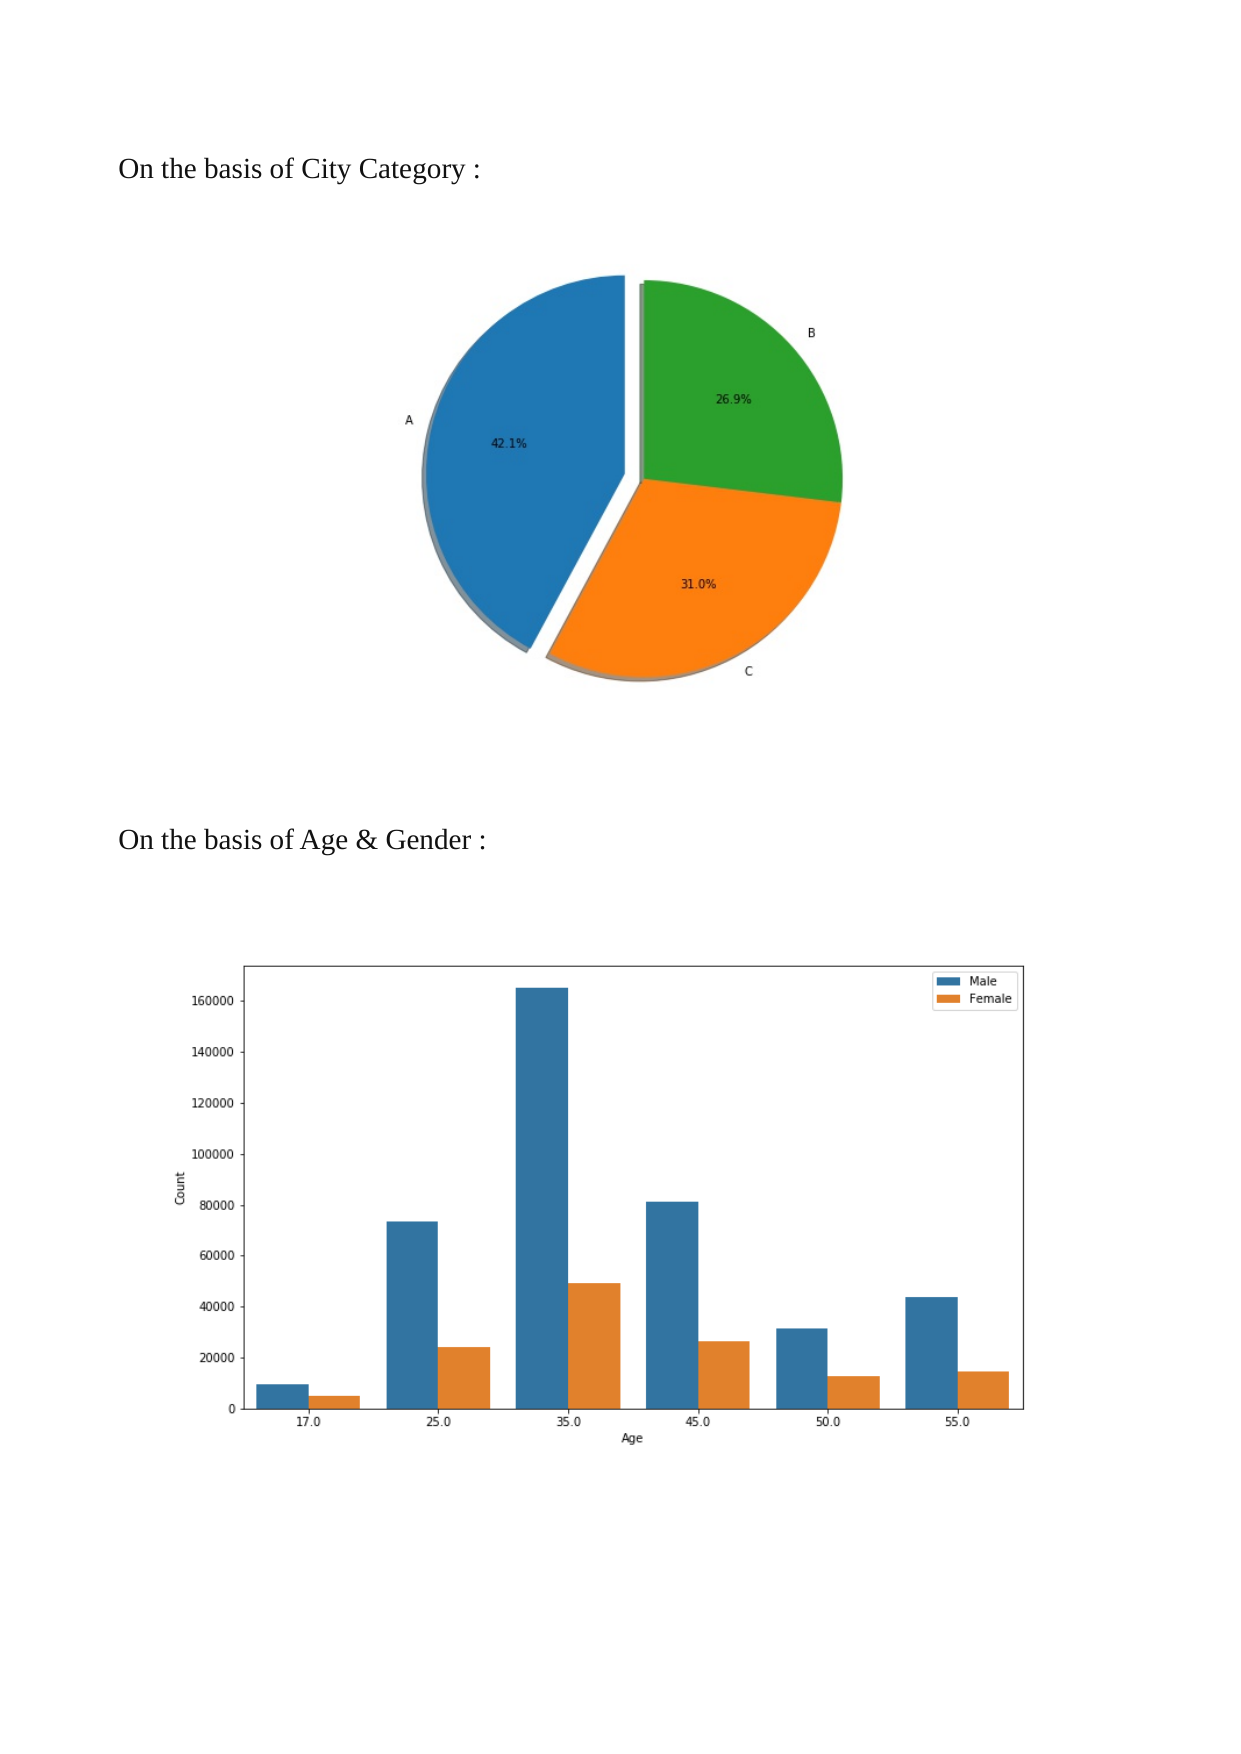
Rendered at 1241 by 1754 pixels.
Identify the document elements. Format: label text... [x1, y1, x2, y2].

text On the basis of City Category : [118, 152, 1122, 185]
picture [378, 264, 909, 705]
picture [118, 896, 1123, 1482]
text On the basis of Age & Gender : [118, 822, 1122, 856]
